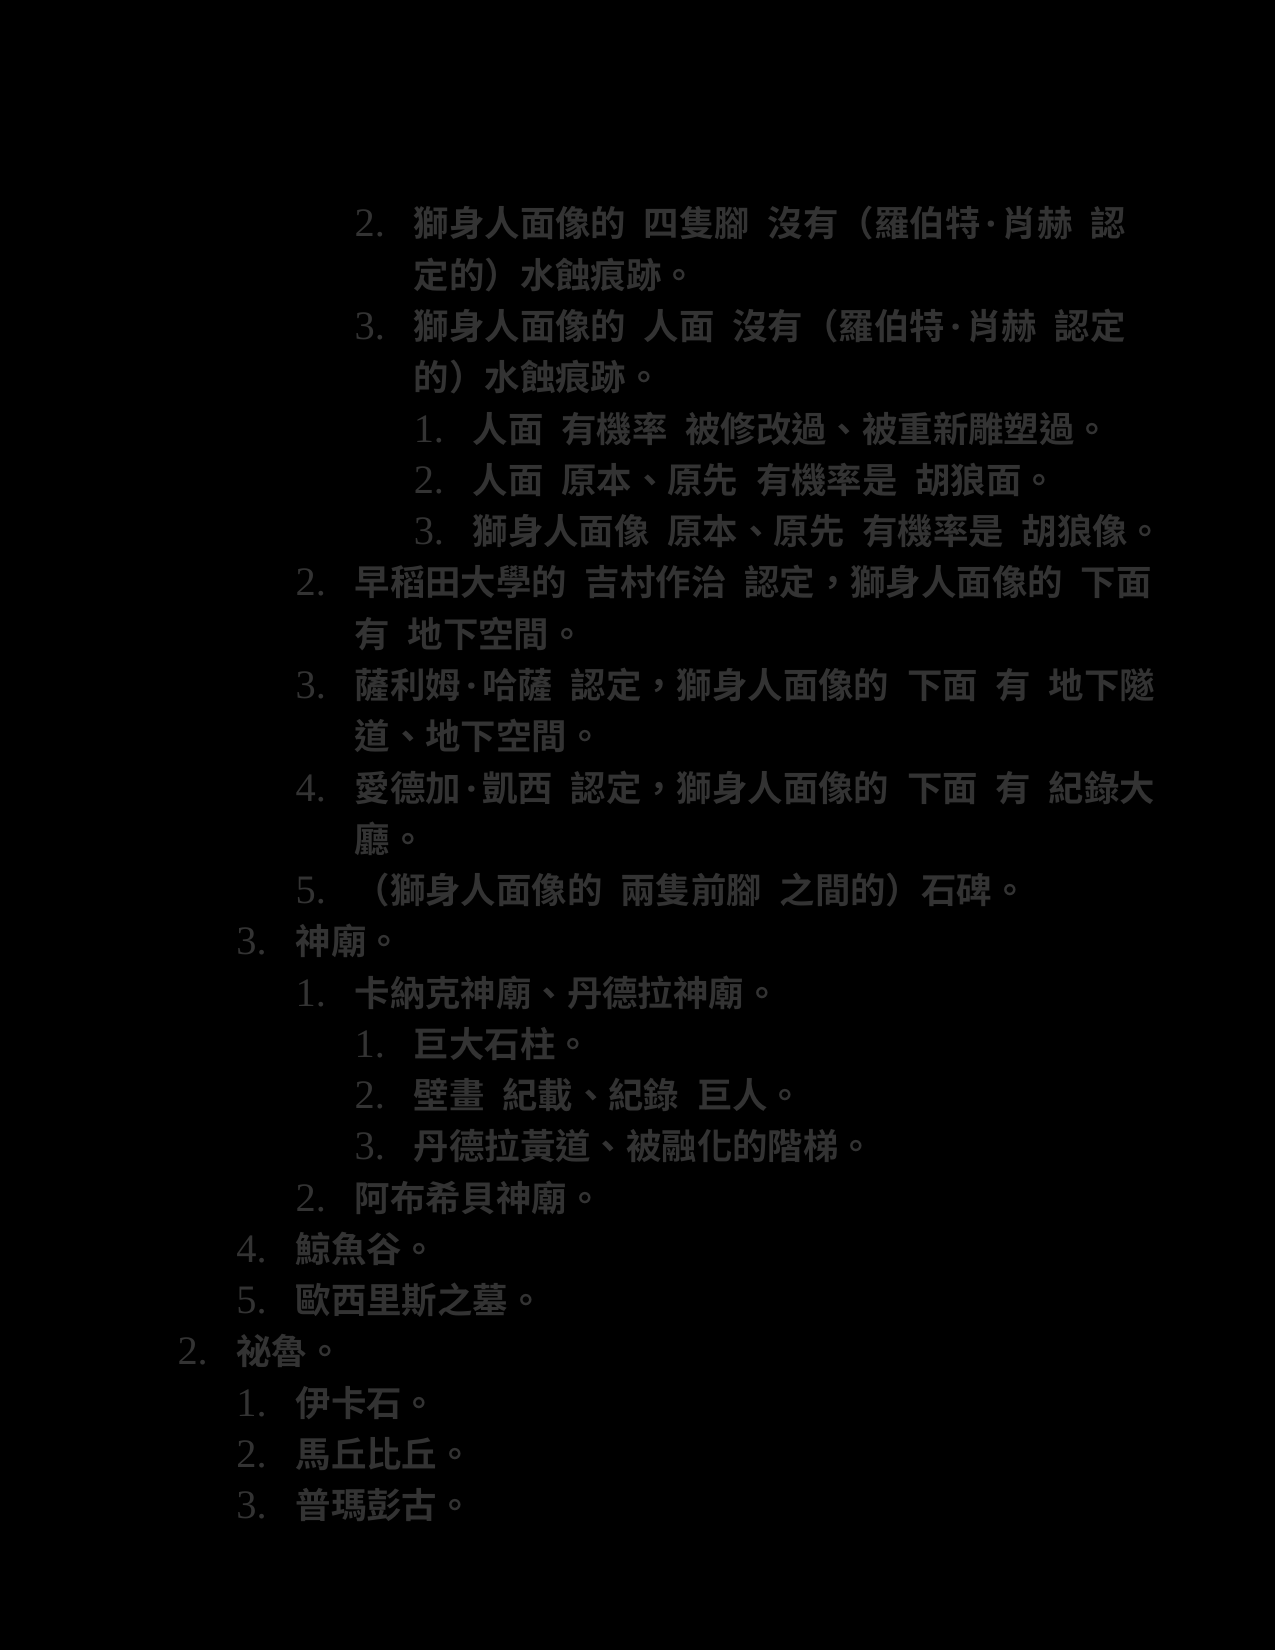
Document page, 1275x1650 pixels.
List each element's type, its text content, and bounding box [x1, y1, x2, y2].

list 早稻田大學的 吉村作治 認定，獅身人面像的 下面 有 地下空間。 [295, 555, 1157, 657]
list 歐西里斯之墓。 [236, 1272, 1157, 1324]
list 卡納克神廟、丹德拉神廟。 [295, 965, 1157, 1016]
list 人面 有機率 被修改過、被重新雕塑過。 [413, 401, 1157, 452]
list 馬丘比丘。 [236, 1426, 1157, 1477]
list 獅身人面像的 四隻腳 沒有（羅伯特·肖赫 認定的）水蝕痕跡。 [354, 196, 1157, 298]
list 鯨魚谷。 [236, 1221, 1157, 1272]
list 祕魯。 [177, 1324, 1157, 1375]
list 獅身人面像 原本、原先 有機率是 胡狼像。 [413, 503, 1157, 555]
list 神廟。 [236, 914, 1157, 965]
list 薩利姆·哈薩 認定，獅身人面像的 下面 有 地下隧道、地下空間。 [295, 657, 1157, 760]
list （獅身人面像的 兩隻前腳 之間的）石碑。 [295, 862, 1157, 914]
list 伊卡石。 [236, 1375, 1157, 1426]
list 丹德拉黃道、被融化的階梯。 [354, 1119, 1157, 1170]
list 獅身人面像的 人面 沒有（羅伯特·肖赫 認定的）水蝕痕跡。 [354, 298, 1157, 401]
list 巨大石柱。 [354, 1016, 1157, 1067]
list 普瑪彭古。 [236, 1477, 1157, 1529]
list 人面 原本、原先 有機率是 胡狼面。 [413, 452, 1157, 503]
list 壁畫 紀載、紀錄 巨人。 [354, 1067, 1157, 1119]
list 愛德加·凱西 認定，獅身人面像的 下面 有 紀錄大廳。 [295, 760, 1157, 862]
list 阿布希貝神廟。 [295, 1170, 1157, 1221]
